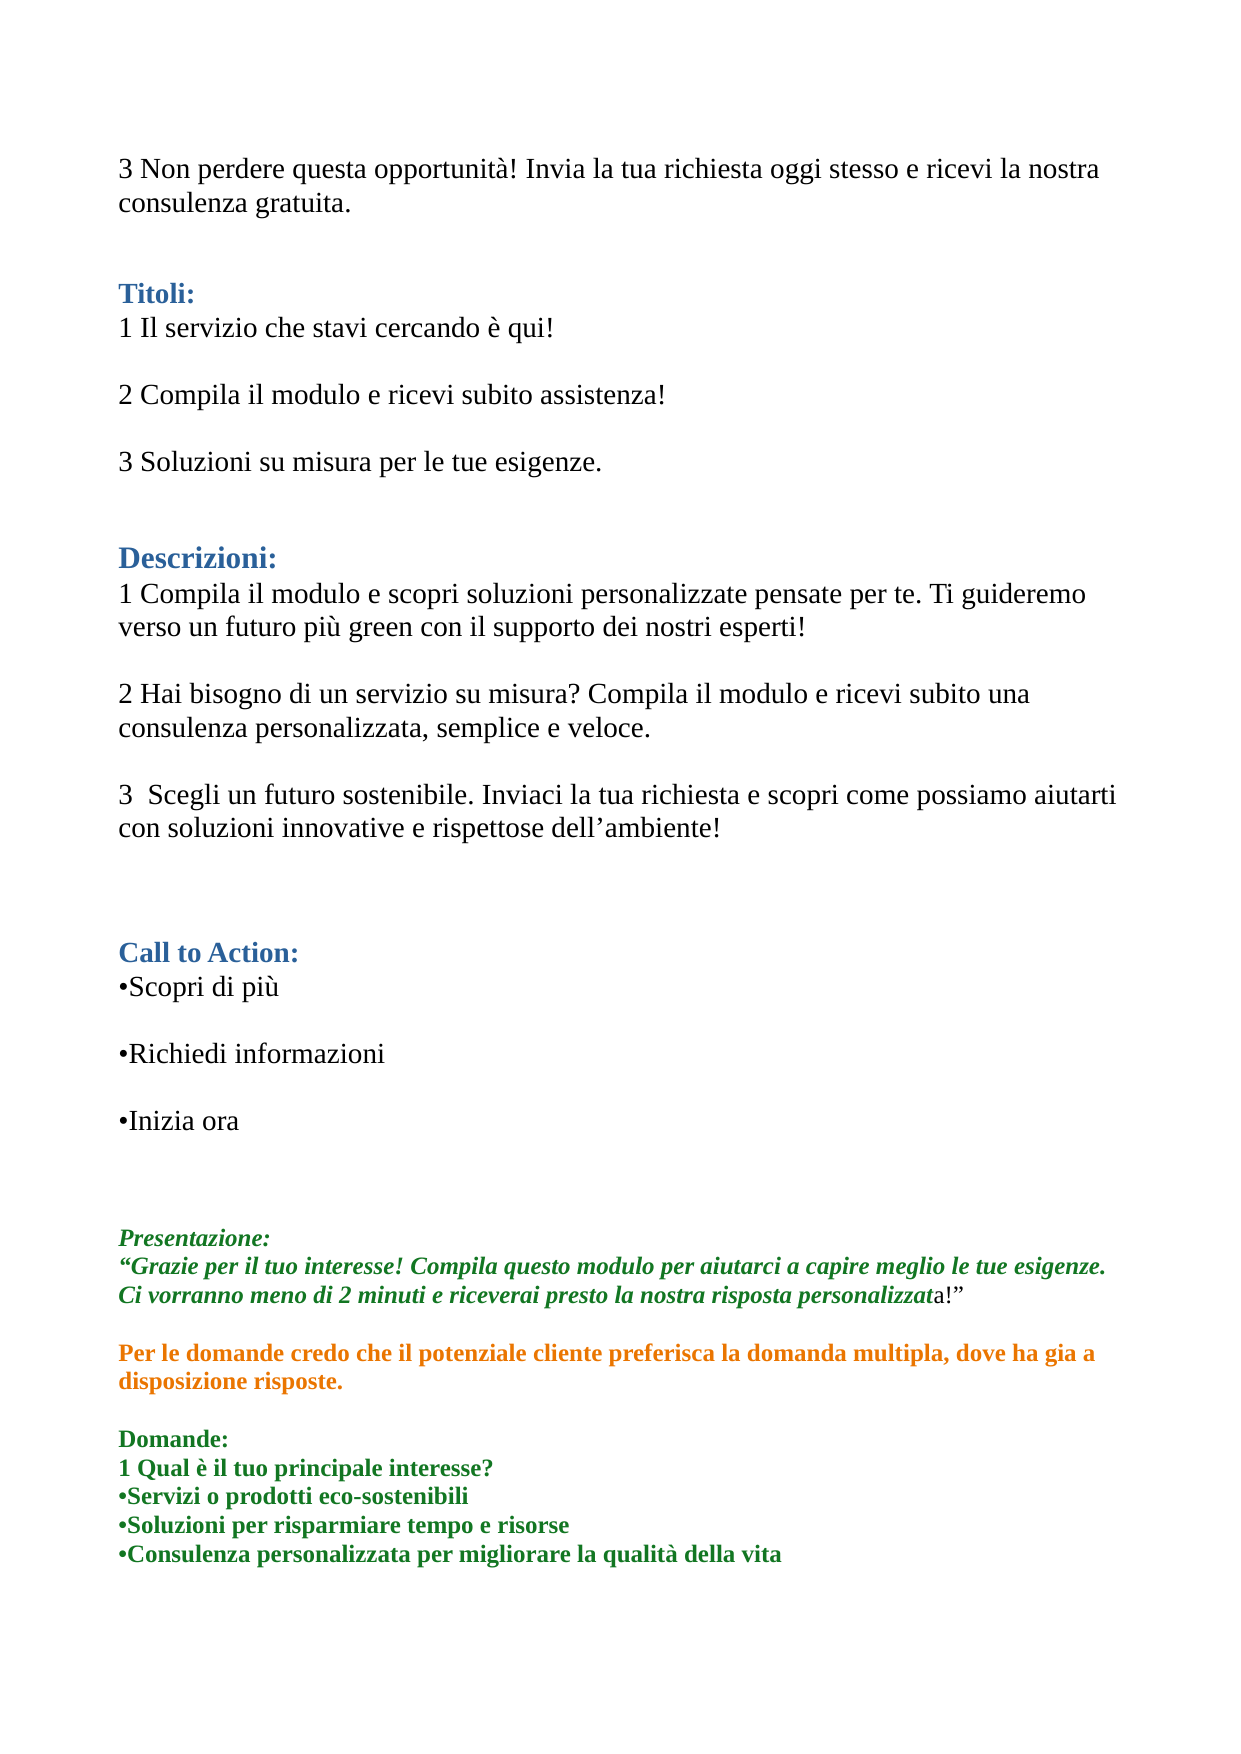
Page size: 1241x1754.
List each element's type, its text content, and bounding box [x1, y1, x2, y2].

text •Richiedi informazioni [118, 1002, 1122, 1069]
text Call to Action: •Scopri di più [118, 935, 1122, 1002]
text Presentazione: “Grazie per il tuo interesse! Compila questo modulo per aiutarci a capire meglio le tue esigenze. Ci vorranno meno di 2 minuti e riceverai presto la nostra risposta personalizzata!” [118, 1223, 1122, 1338]
text 3 Scegli un futuro sostenibile. Inviaci la tua richiesta e scopri come possiamo aiutarti con soluzioni innovative e rispettose dell’ambiente! [118, 777, 1122, 878]
text 2 Hai bisogno di un servizio su misura? Compila il modulo e ricevi subito una consulenza personalizzata, semplice e veloce. [118, 643, 1122, 743]
text 2 Compila il modulo e ricevi subito assistenza! [118, 377, 1122, 410]
text Descrizioni: 1 Compila il modulo e scopri soluzioni personalizzate pensate per te. Ti guideremo verso un futuro più green con il supporto dei nostri esperti! [118, 540, 1122, 643]
text 3 Non perdere questa opportunità! Invia la tua richiesta oggi stesso e ricevi la nostra consulenza gratuita. [118, 118, 1122, 219]
text Domande: 1 Qual è il tuo principale interesse? •Servizi o prodotti eco-sostenibili •Soluzioni per risparmiare tempo e risorse •Consulenza personalizzata per migliorare la qualità della vita [118, 1395, 1122, 1568]
text Titoli: 1 Il servizio che stavi cercando è qui! [118, 276, 1122, 343]
text •Inizia ora [118, 1069, 1122, 1165]
text 3 Soluzioni su misura per le tue esigenze. [118, 444, 1122, 511]
text Per le domande credo che il potenziale cliente preferisca la domanda multipla, dove ha gia a disposizione risposte. [118, 1338, 1122, 1395]
